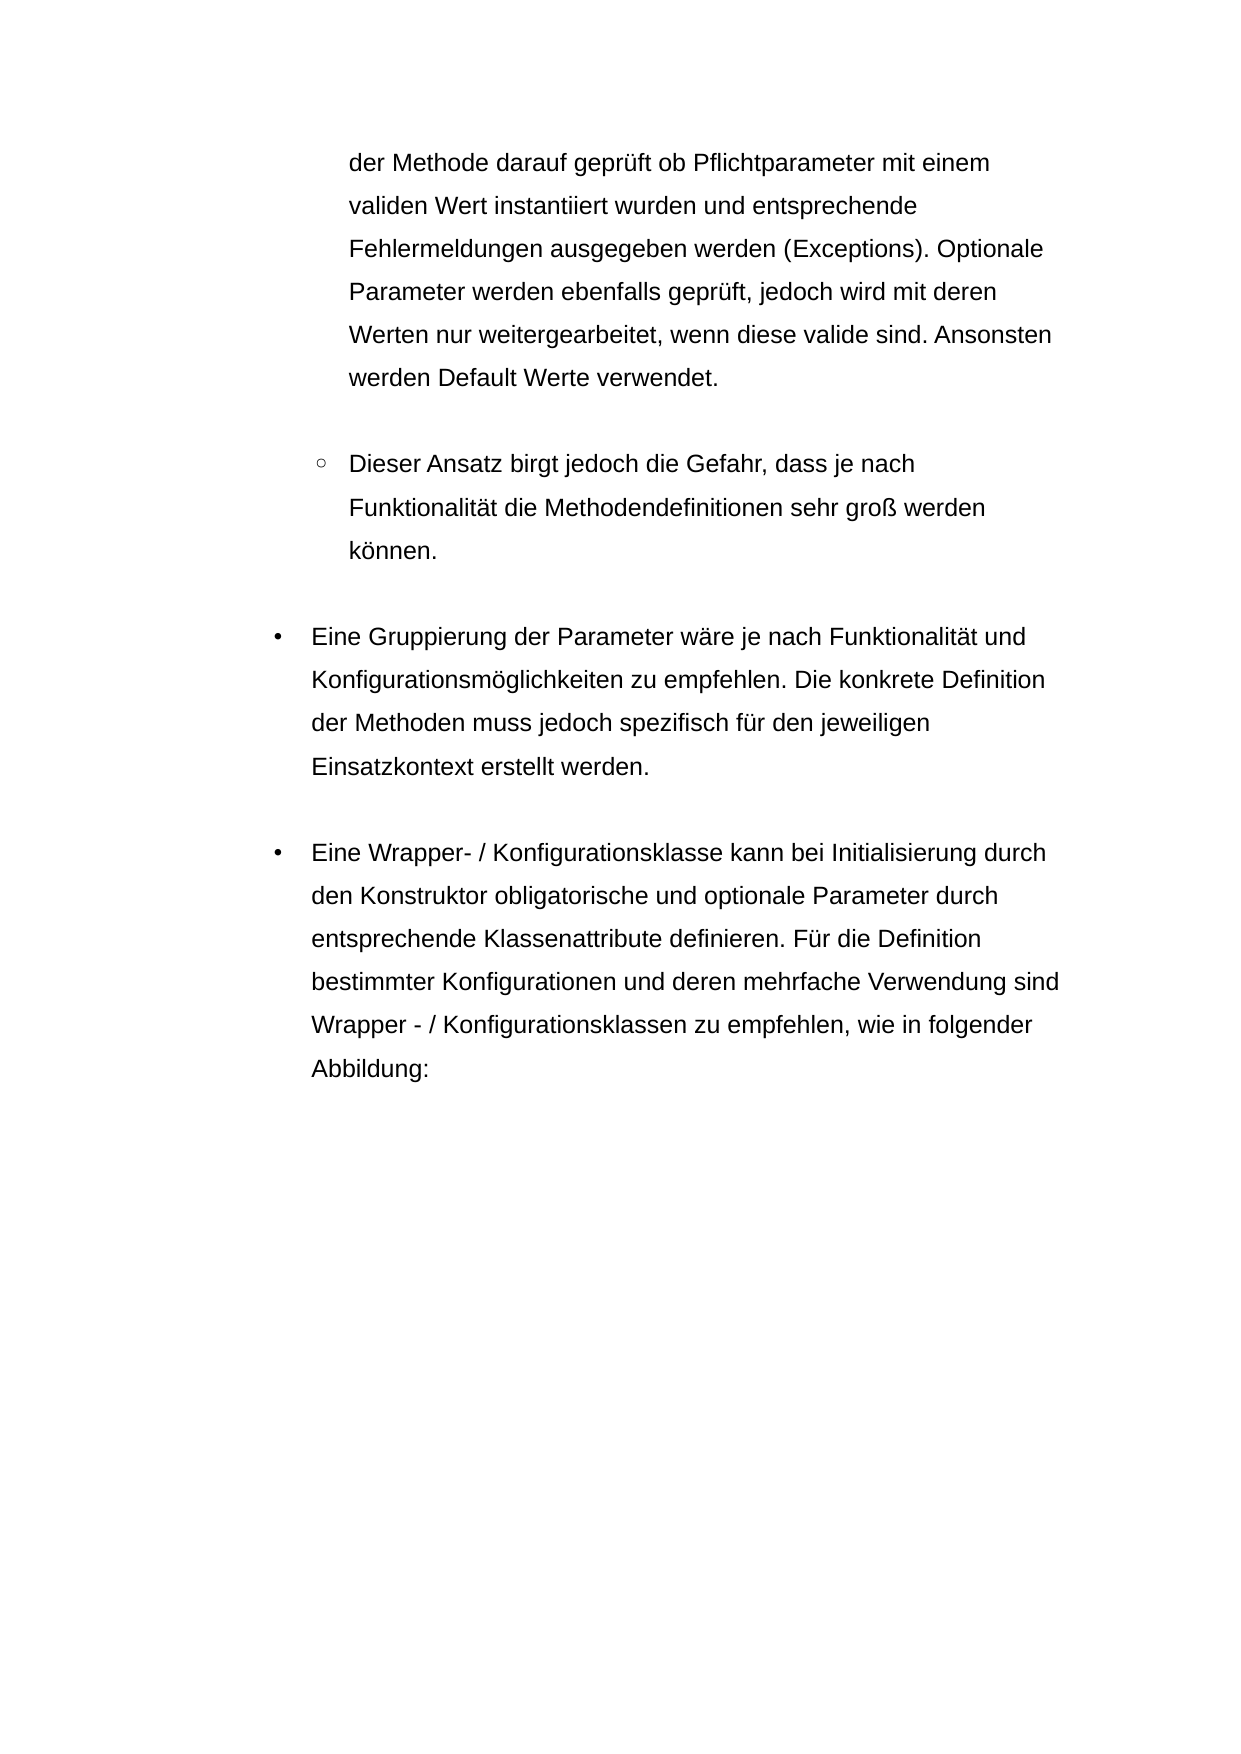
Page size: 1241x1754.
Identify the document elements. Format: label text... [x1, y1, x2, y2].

list Eine Gruppierung der Parameter wäre je nach Funktionalität und Konfigurationsmöglichkeiten zu empfehlen. Die konkrete Definition der Methoden muss jedoch spezifisch für den jeweiligen Einsatzkontext erstellt werden. [274, 622, 1063, 780]
list der Methode darauf geprüft ob Pflichtparameter mit einem validen Wert instantiiert wurden und entsprechende Fehlermeldungen ausgegeben werden (Exceptions). Optionale Parameter werden ebenfalls geprüft, jedoch wird mit deren Werten nur weitergearbeitet, wenn diese valide sind. Ansonsten werden Default Werte verwendet. [311, 148, 1063, 392]
list Eine Wrapper- / Konfigurationsklasse kann bei Initialisierung durch den Konstruktor obligatorische und optionale Parameter durch entsprechende Klassenattribute definieren. Für die Definition bestimmter Konfigurationen und deren mehrfache Verwendung sind Wrapper - / Konfigurationsklassen zu empfehlen, wie in folgender Abbildung: [274, 838, 1063, 1082]
list Dieser Ansatz birgt jedoch die Gefahr, dass je nach Funktionalität die Methodendefinitionen sehr groß werden können. [311, 449, 1063, 564]
